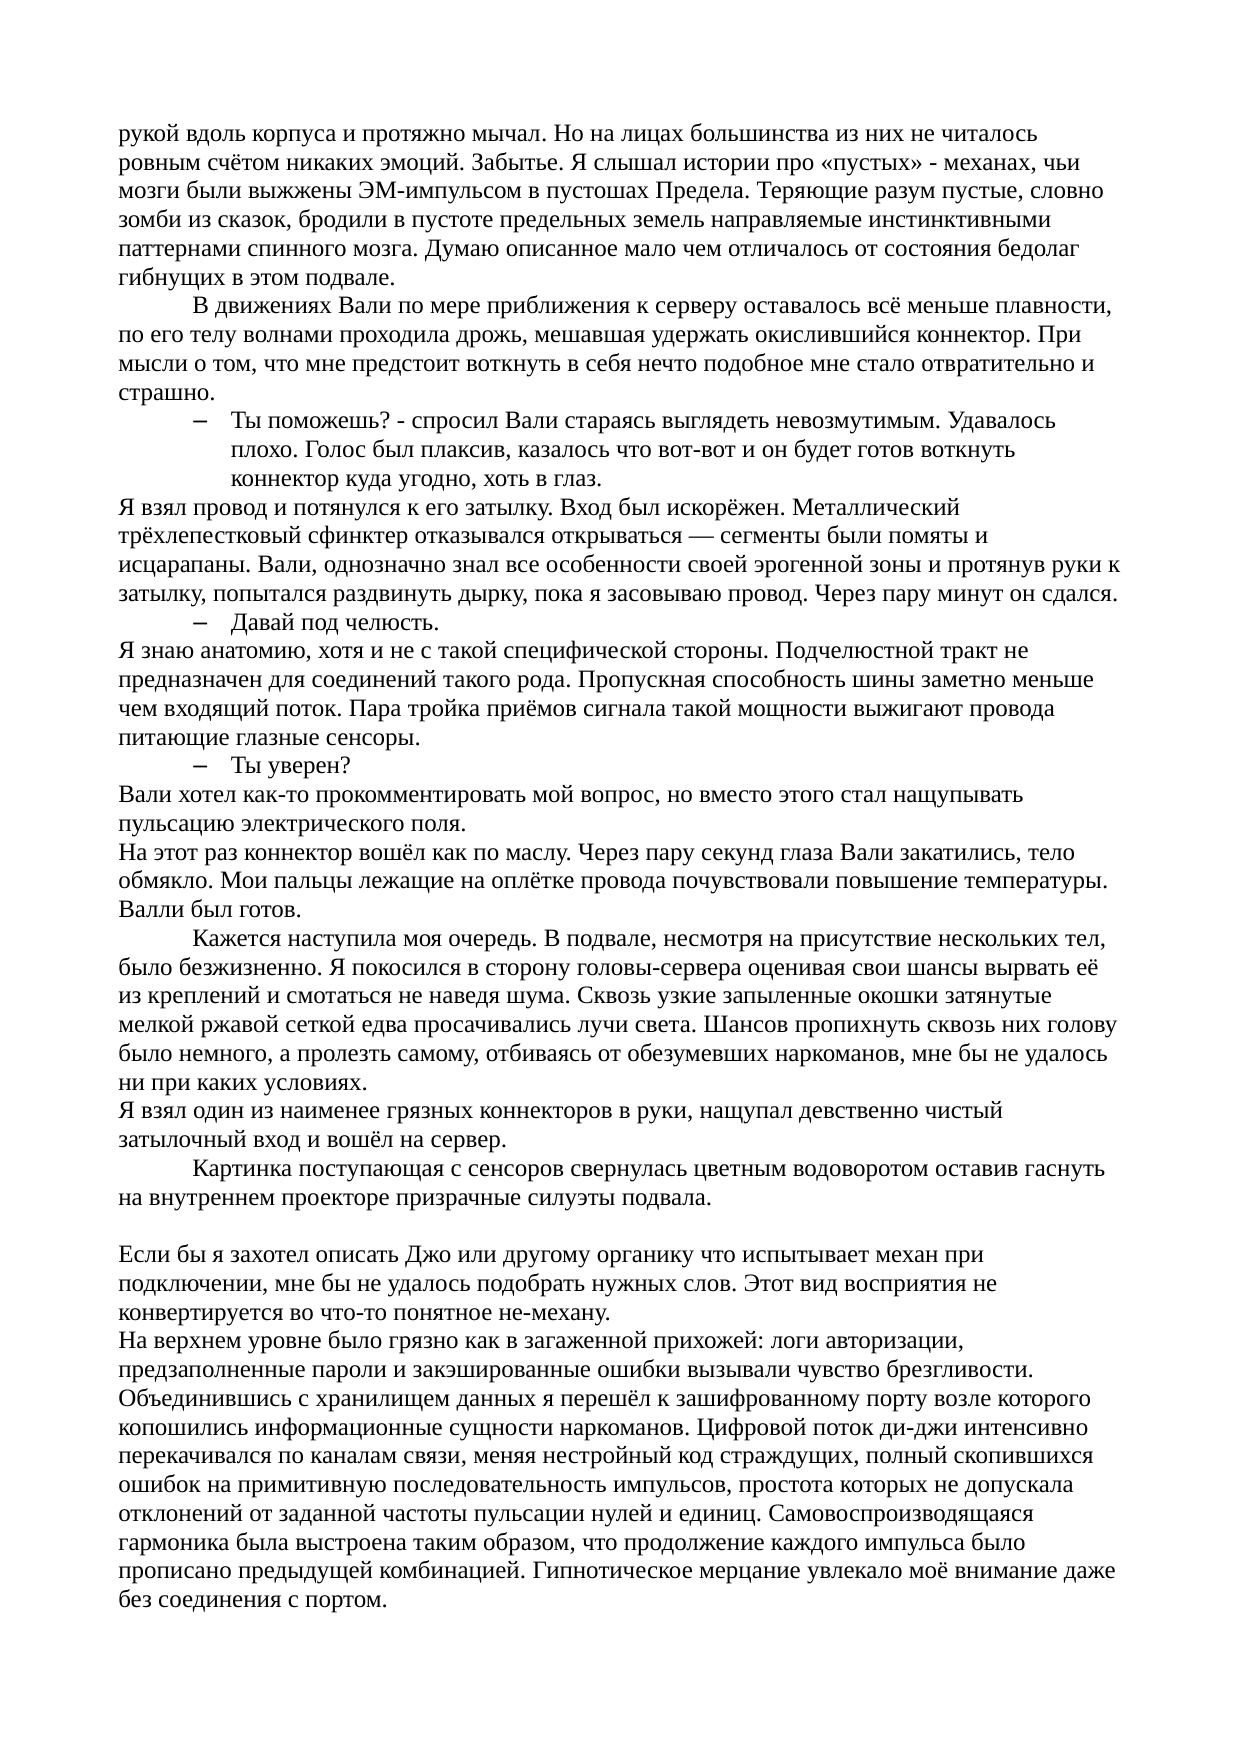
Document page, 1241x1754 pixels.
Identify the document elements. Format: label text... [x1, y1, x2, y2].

list Ты уверен? [193, 751, 1122, 779]
text Кажется наступила моя очередь. В подвале, несмотря на присутствие нескольких тел, было безжизненно. Я покосился в сторону головы-сервера оценивая свои шансы вырвать её из креплений и смотаться не наведя шума. Сквозь узкие запыленные окошки затянутые мелкой ржавой сеткой едва просачивались лучи света. Шансов пропихнуть сквозь них голову было немного, а пролезть самому, отбиваясь от обезумевших наркоманов, мне бы не удалось ни при каких условиях. [118, 923, 1122, 1096]
list Давай под челюсть. [193, 607, 1122, 636]
text Я взял провод и потянулся к его затылку. Вход был искорёжен. Металлический трёхлепестковый сфинктер отказывался открываться — сегменты были помяты и исцарапаны. Вали, однозначно знал все особенности своей эрогенной зоны и протянув руки к затылку, попытался раздвинуть дырку, пока я засовываю провод. Через пару минут он сдался. [118, 492, 1122, 607]
list Ты поможешь? - спросил Вали стараясь выглядеть невозмутимым. Удавалось плохо. Голос был плаксив, казалось что вот-вот и он будет готов воткнуть коннектор куда угодно, хоть в глаз. [193, 406, 1122, 492]
text Если бы я захотел описать Джо или другому органику что испытывает механ при подключении, мне бы не удалось подобрать нужных слов. Этот вид восприятия не конвертируется во что-то понятное не-механу. [118, 1239, 1122, 1326]
text Я взял один из наименее грязных коннекторов в руки, нащупал девственно чистый затылочный вход и вошёл на сервер. [118, 1096, 1122, 1153]
text рукой вдоль корпуса и протяжно мычал. Но на лицах большинства из них не читалось ровным счётом никаких эмоций. Забытье. Я слышал истории про «пустых» - механах, чьи мозги были выжжены ЭМ-импульсом в пустошах Предела. Теряющие разум пустые, словно зомби из сказок, бродили в пустоте предельных земель направляемые инстинктивными паттернами спинного мозга. Думаю описанное мало чем отличалось от состояния бедолаг гибнущих в этом подвале. [118, 118, 1122, 291]
text На верхнем уровне было грязно как в загаженной прихожей: логи авторизации, предзаполненные пароли и закэшированные ошибки вызывали чувство брезгливости. Объединившись с хранилищем данных я перешёл к зашифрованному порту возле которого копошились информационные сущности наркоманов. Цифровой поток ди-джи интенсивно перекачивался по каналам связи, меняя нестройный код страждущих, полный скопившихся ошибок на примитивную последовательность импульсов, простота которых не допускала отклонений от заданной частоты пульсации нулей и единиц. Самовоспроизводящаяся гармоника была выстроена таким образом, что продолжение каждого импульса было прописано предыдущей комбинацией. Гипнотическое мерцание увлекало моё внимание даже без соединения с портом. [118, 1326, 1122, 1613]
text Картинка поступающая с сенсоров свернулась цветным водоворотом оставив гаснуть на внутреннем проекторе призрачные силуэты подвала. [118, 1153, 1122, 1211]
text Валли был готов. [118, 894, 1122, 923]
text Я знаю анатомию, хотя и не с такой специфической стороны. Подчелюстной тракт не предназначен для соединений такого рода. Пропускная способность шины заметно меньше чем входящий поток. Пара тройка приёмов сигнала такой мощности выжигают провода питающие глазные сенсоры. [118, 636, 1122, 751]
text В движениях Вали по мере приближения к серверу оставалось всё меньше плавности, по его телу волнами проходила дрожь, мешавшая удержать окислившийся коннектор. При мысли о том, что мне предстоит воткнуть в себя нечто подобное мне стало отвратительно и страшно. [118, 291, 1122, 406]
text Вали хотел как-то прокомментировать мой вопрос, но вместо этого стал нащупывать пульсацию электрического поля. [118, 779, 1122, 837]
text На этот раз коннектор вошёл как по маслу. Через пару секунд глаза Вали закатились, тело обмякло. Мои пальцы лежащие на оплётке провода почувствовали повышение температуры. [118, 837, 1122, 894]
